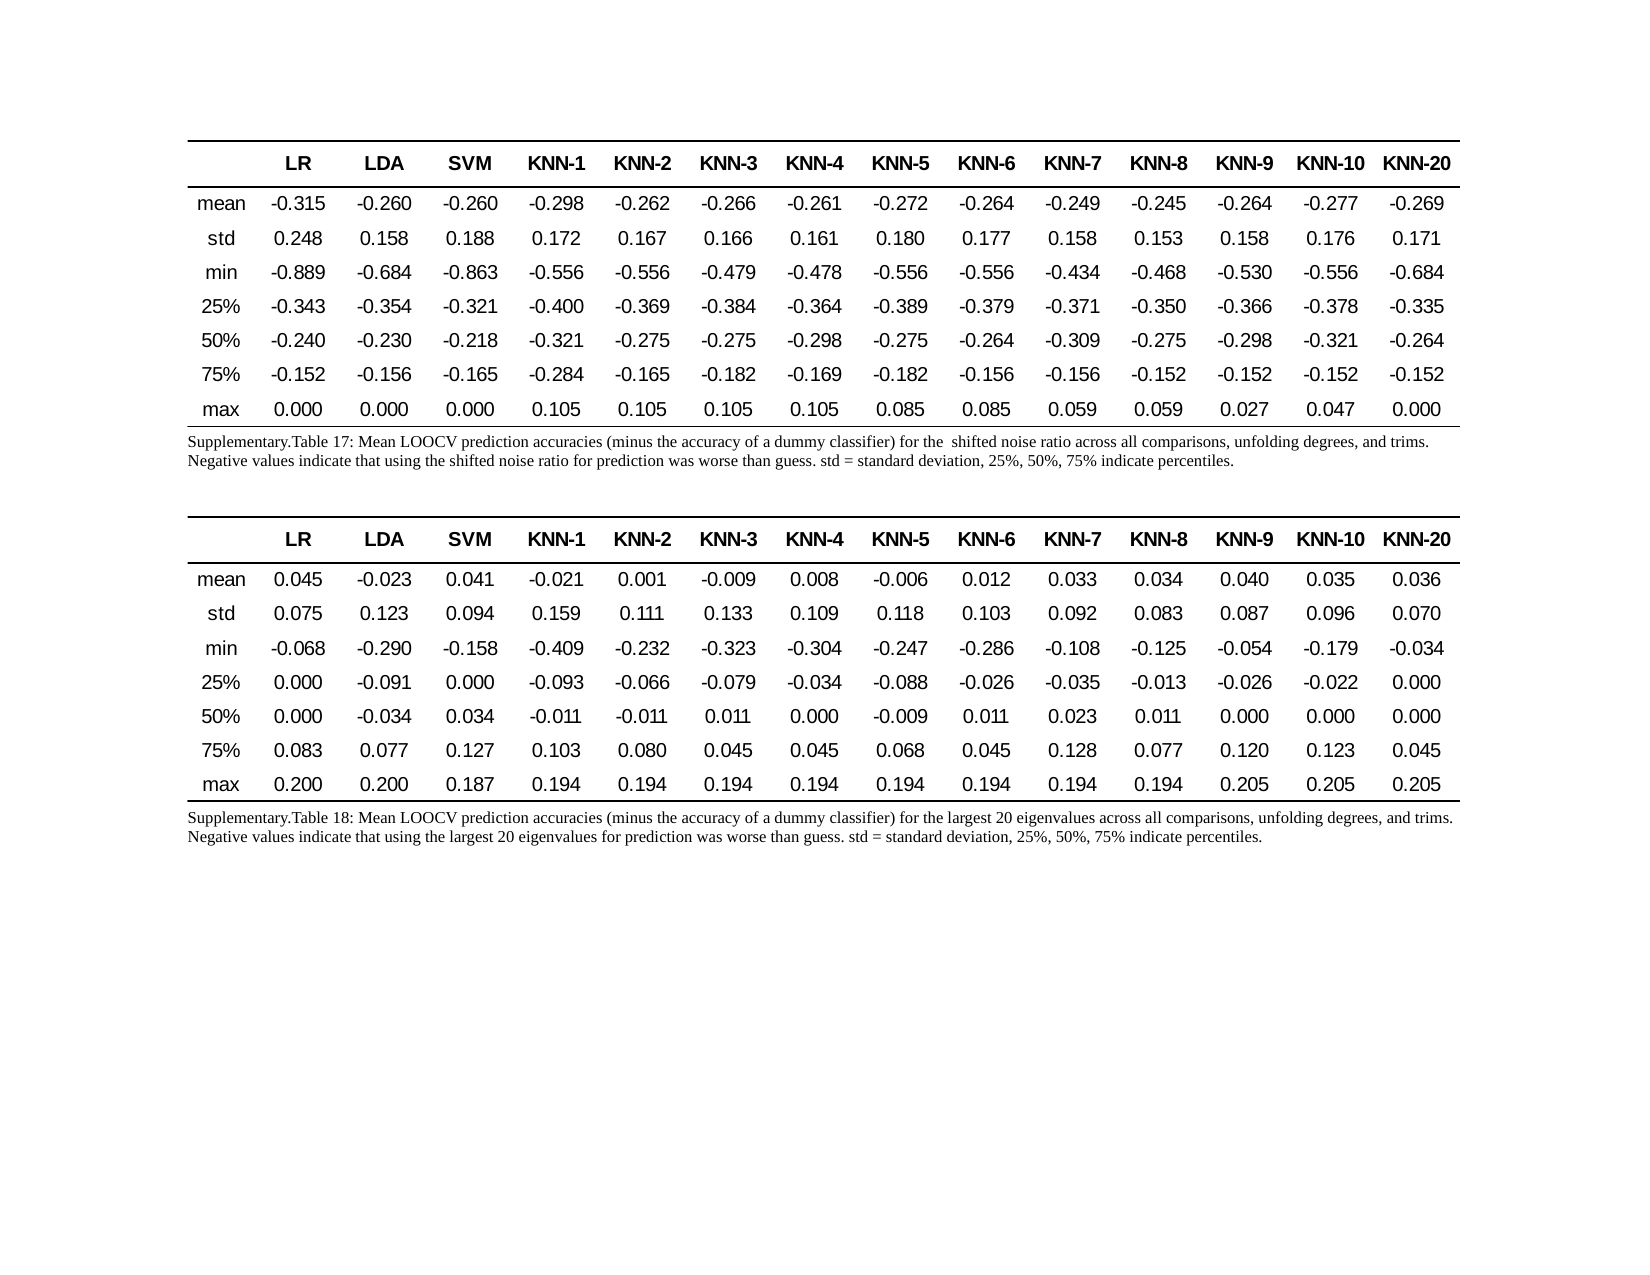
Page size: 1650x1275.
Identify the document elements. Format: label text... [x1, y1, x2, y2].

text Supplementary.Table 18: Mean LOOCV prediction accuracies (minus the accuracy of a dummy classifier) for the largest 20 eigenvalues across all comparisons, unfolding degrees, and trims. Negative values indicate that using the largest 20 eigenvalues for prediction was worse than guess. std = standard deviation, 25%, 50%, 75% indicate percentiles. [187, 517, 1462, 846]
text Supplementary.Table 17: Mean LOOCV prediction accuracies (minus the accuracy of a dummy classifier) for the shifted noise ratio across all comparisons, unfolding degrees, and trims. Negative values indicate that using the shifted noise ratio for prediction was worse than guess. std = standard deviation, 25%, 50%, 75% indicate percentiles. [187, 141, 1462, 470]
